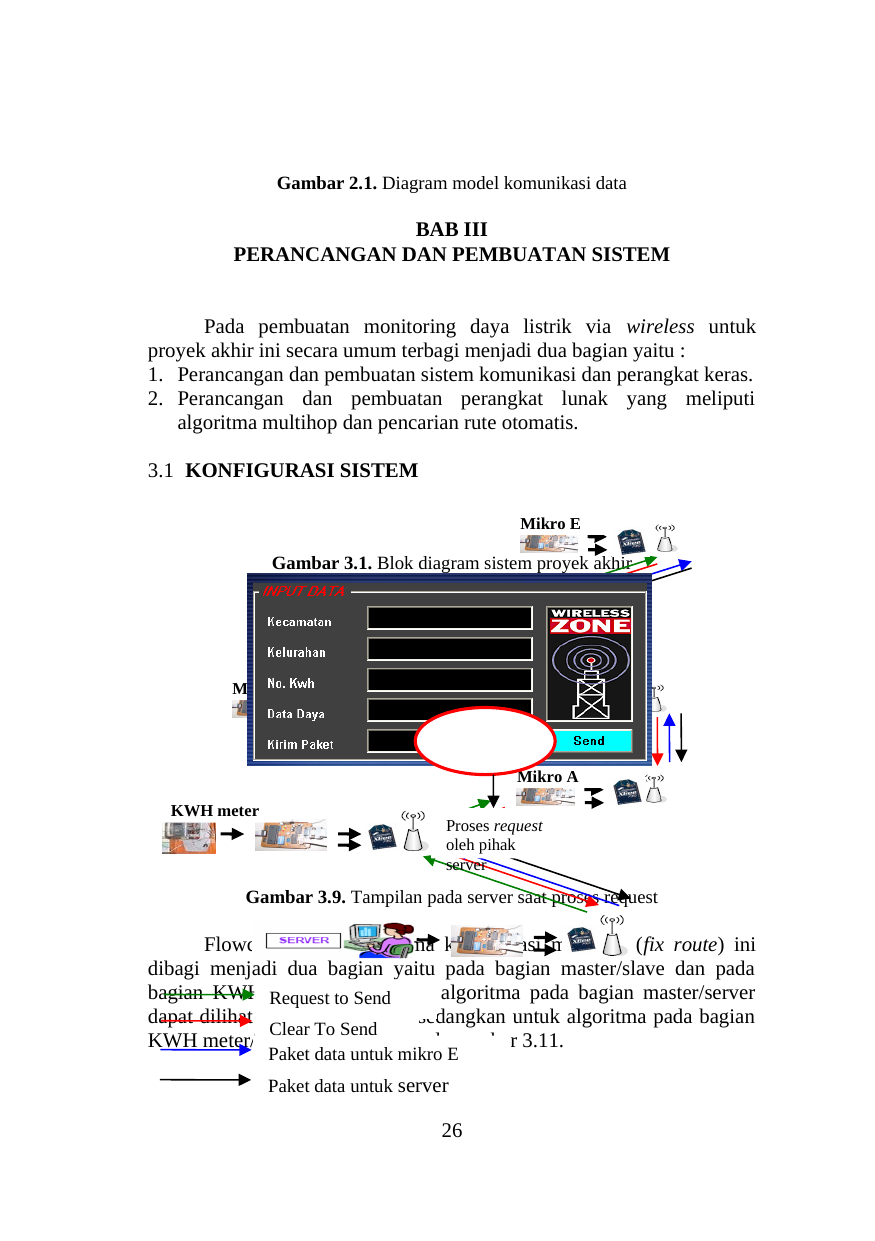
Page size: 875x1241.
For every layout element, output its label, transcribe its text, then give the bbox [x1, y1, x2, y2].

picture [520, 535, 578, 553]
picture [516, 788, 575, 806]
picture [612, 522, 681, 557]
picture [363, 807, 433, 853]
picture [608, 772, 670, 807]
subtitle BAB III [148, 217, 756, 241]
picture [562, 911, 632, 958]
subtitle Gambar 3.1. Blok diagram sistem proyek akhir [148, 552, 613, 573]
subtitle Gambar 3.9. Tampilan pada server saat proses request [148, 886, 569, 908]
subtitle KONFIGURASI SISTEM [148, 458, 756, 482]
subtitle Gambar 2.1. Diagram model komunikasi data [148, 172, 756, 193]
subtitle Flowchart untuk algoritma komunikasi multihop (fix route) ini dibagi menjadi dua bagian yaitu pada bagian master/slave dan pada bagian KWH meter/node. Untuk algoritma pada bagian master/server dapat dilihat pada gambar 3.10 sedangkan untuk algoritma pada bagian KWH meter/node dapat dilihat pada gambar 3.11. [148, 932, 756, 1052]
subtitle Gambar 3.9. Tampilan pada server saat proses request [563, 886, 756, 908]
subtitle Gambar 3.1. Blok diagram sistem proyek akhir [635, 552, 756, 573]
picture [451, 925, 523, 957]
picture [232, 573, 670, 766]
subtitle Pada pembuatan monitoring daya listrik via wireless untuk proyek akhir ini secara umum terbagi menjadi dua bagian yaitu : [148, 314, 756, 362]
subtitle PERANCANGAN DAN PEMBUATAN SISTEM [148, 241, 756, 266]
picture [162, 823, 216, 854]
picture [252, 919, 414, 960]
subtitle Perancangan dan pembuatan perangkat lunak yang meliputi algoritma multihop dan pencarian rute otomatis. [148, 386, 756, 434]
subtitle Perancangan dan pembuatan sistem komunikasi dan perangkat keras. [148, 362, 756, 386]
picture [255, 819, 327, 851]
